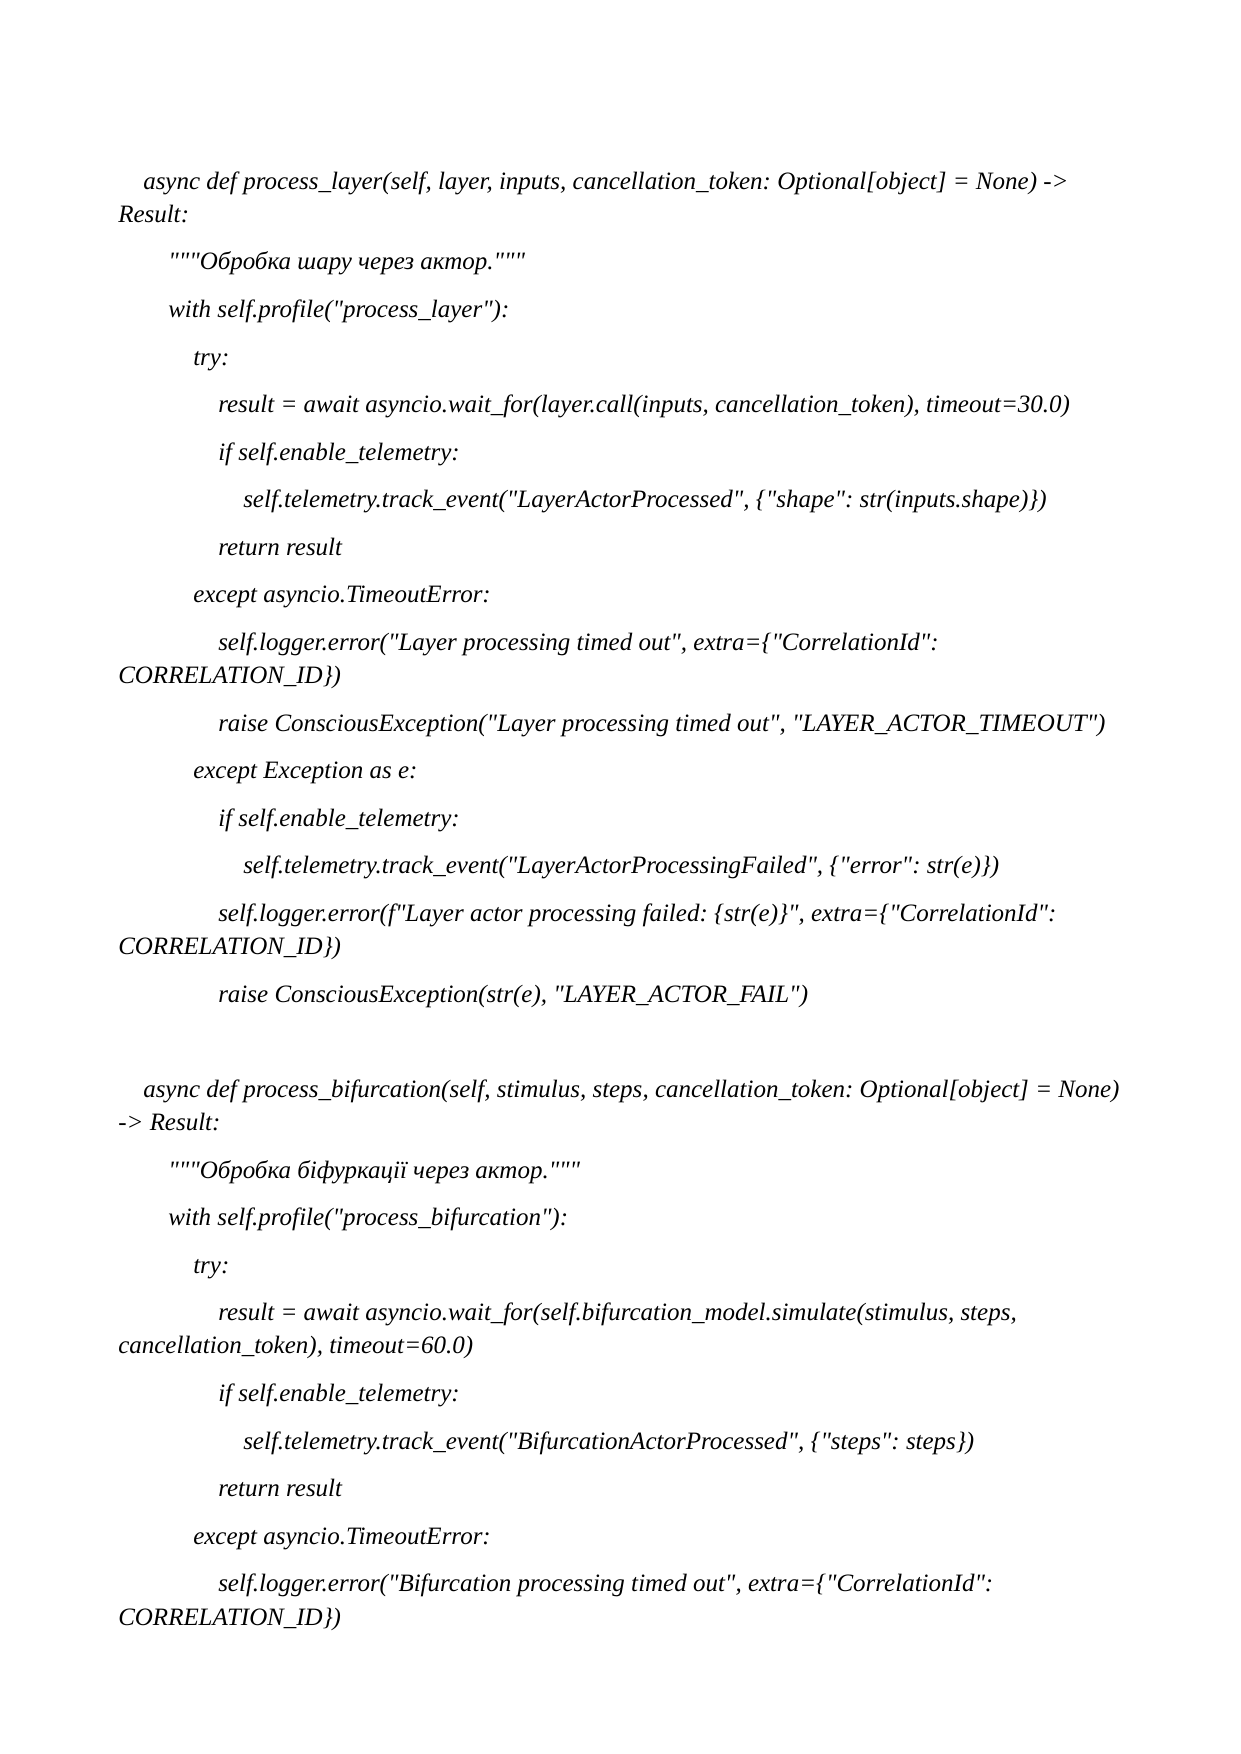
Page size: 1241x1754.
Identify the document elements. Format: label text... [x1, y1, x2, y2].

text with self.profile("process_bifurcation"): [118, 1202, 1122, 1231]
text try: [118, 1250, 1122, 1279]
text result = await asyncio.wait_for(layer.call(inputs, cancellation_token), timeout=30.0) [118, 389, 1122, 418]
text return result [118, 532, 1122, 561]
text with self.profile("process_layer"): [118, 294, 1122, 323]
text try: [118, 342, 1122, 370]
text self.logger.error(f"Layer actor processing failed: {str(e)}", extra={"CorrelationId": CORRELATION_ID}) [118, 898, 1122, 960]
text if self.enable_telemetry: [118, 437, 1122, 466]
text self.logger.error("Layer processing timed out", extra={"CorrelationId": CORRELATION_ID}) [118, 627, 1122, 689]
text self.telemetry.track_event("LayerActorProcessingFailed", {"error": str(e)}) [118, 851, 1122, 879]
text async def process_layer(self, layer, inputs, cancellation_token: Optional[object] = None) -> Result: [118, 166, 1122, 227]
text self.telemetry.track_event("BifurcationActorProcessed", {"steps": steps}) [118, 1426, 1122, 1454]
text result = await asyncio.wait_for(self.bifurcation_model.simulate(stimulus, steps, cancellation_token), timeout=60.0) [118, 1297, 1122, 1359]
text if self.enable_telemetry: [118, 803, 1122, 832]
text raise ConsciousException("Layer processing timed out", "LAYER_ACTOR_TIMEOUT") [118, 708, 1122, 737]
text """Обробка біфуркації через актор.""" [118, 1155, 1122, 1183]
text if self.enable_telemetry: [118, 1378, 1122, 1407]
text self.telemetry.track_event("LayerActorProcessed", {"shape": str(inputs.shape)}) [118, 484, 1122, 513]
text except Exception as e: [118, 755, 1122, 784]
text except asyncio.TimeoutError: [118, 579, 1122, 608]
text self.logger.error("Bifurcation processing timed out", extra={"CorrelationId": CORRELATION_ID}) [118, 1568, 1122, 1630]
text async def process_bifurcation(self, stimulus, steps, cancellation_token: Optional[object] = None) -> Result: [118, 1074, 1122, 1136]
text """Обробка шару через актор.""" [118, 246, 1122, 275]
text except asyncio.TimeoutError: [118, 1521, 1122, 1550]
text raise ConsciousException(str(e), "LAYER_ACTOR_FAIL") [118, 979, 1122, 1008]
text return result [118, 1473, 1122, 1502]
